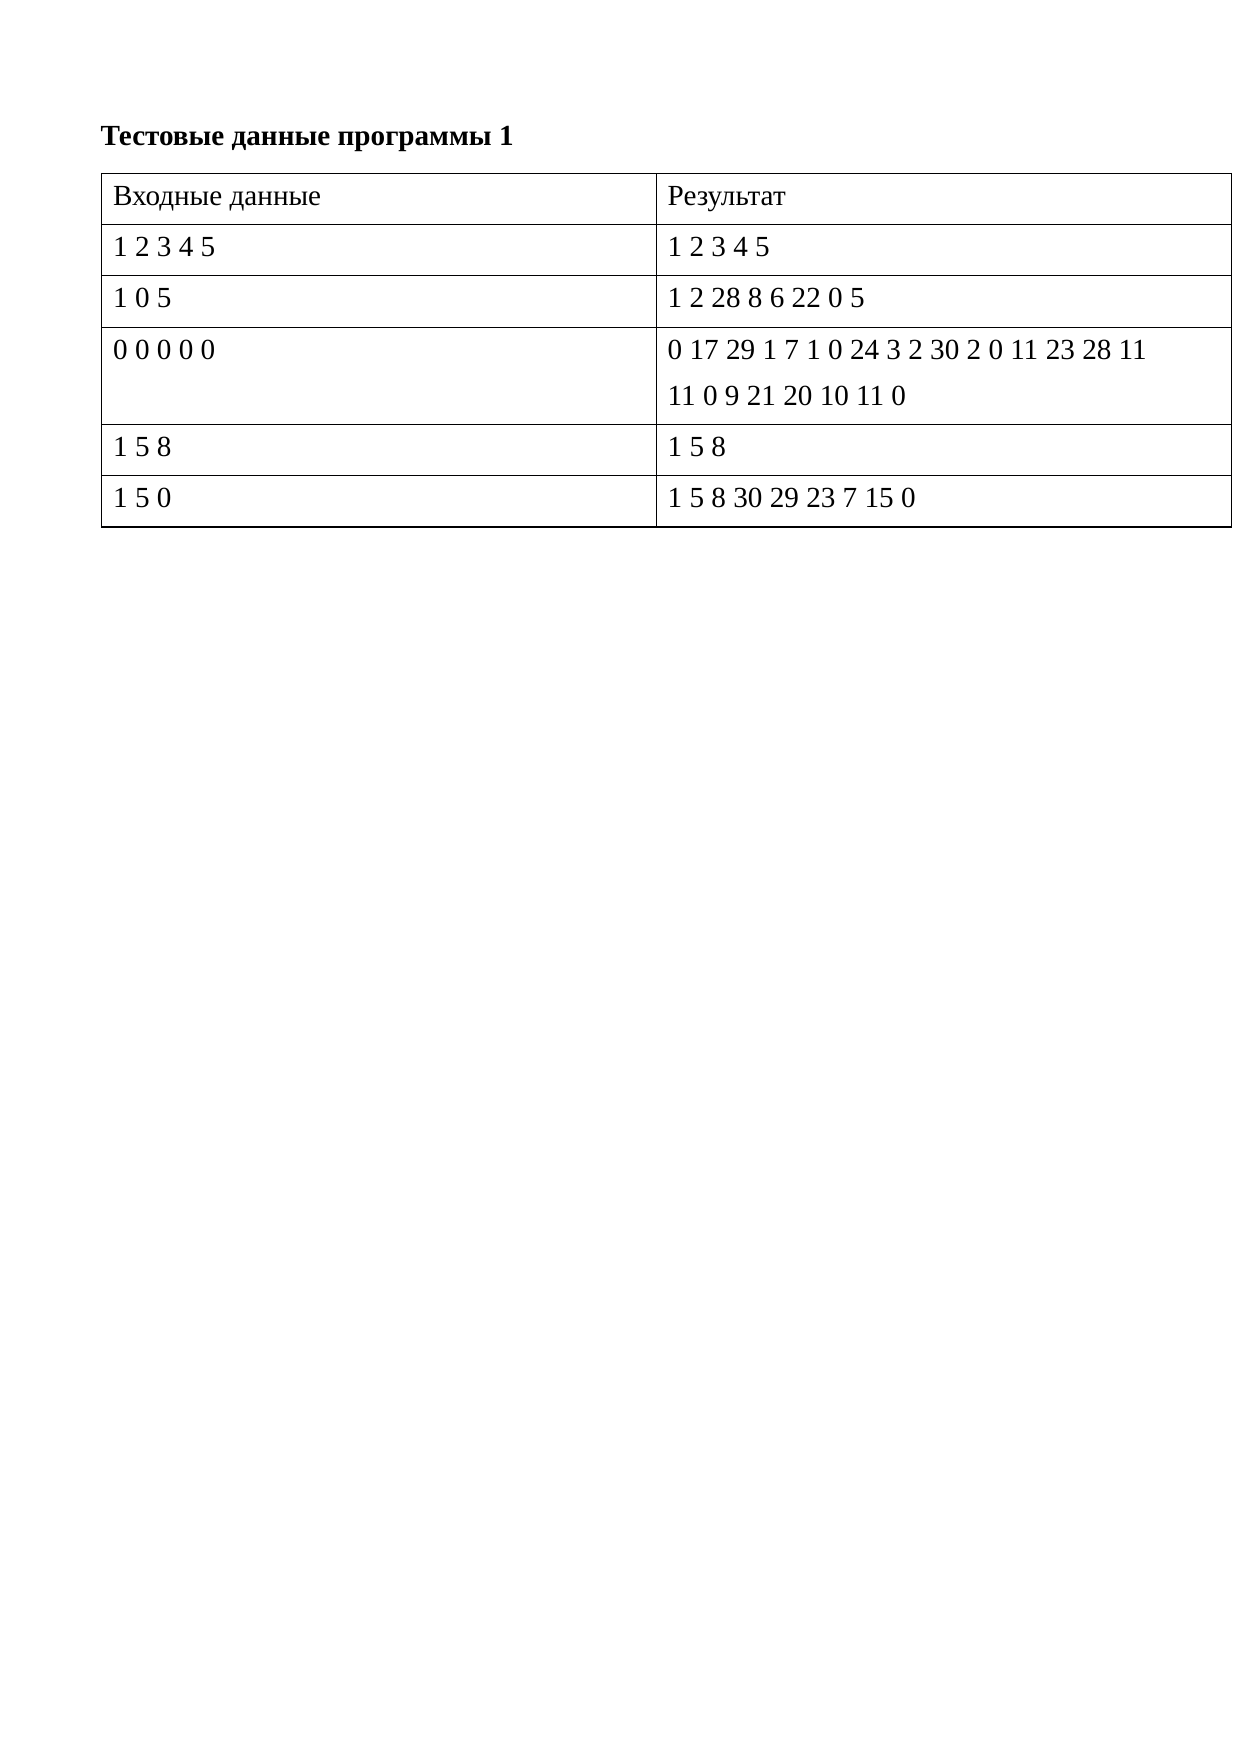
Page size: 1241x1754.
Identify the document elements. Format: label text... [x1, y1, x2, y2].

table_cell 1 2 3 4 5 [102, 225, 656, 275]
table_cell 0 0 0 0 0 [102, 328, 656, 424]
table_cell 0 17 29 1 7 1 0 24 3 2 30 2 0 11 23 28 11 11 0 9 21 20 10 11 0 [657, 328, 1231, 424]
table_cell 1 0 5 [102, 276, 656, 327]
table_header Результат [657, 174, 1231, 224]
table_cell 1 5 8 30 29 23 7 15 0 [657, 476, 1231, 526]
text Тестовые данные программы 1 [100, 118, 1152, 152]
table_header Входные данные [102, 174, 656, 224]
table_cell 1 2 3 4 5 [657, 225, 1231, 275]
table_cell 1 2 28 8 6 22 0 5 [657, 276, 1231, 327]
table_cell 1 5 8 [657, 425, 1231, 475]
table_cell 1 5 8 [102, 425, 656, 475]
table_cell 1 5 0 [102, 476, 656, 526]
